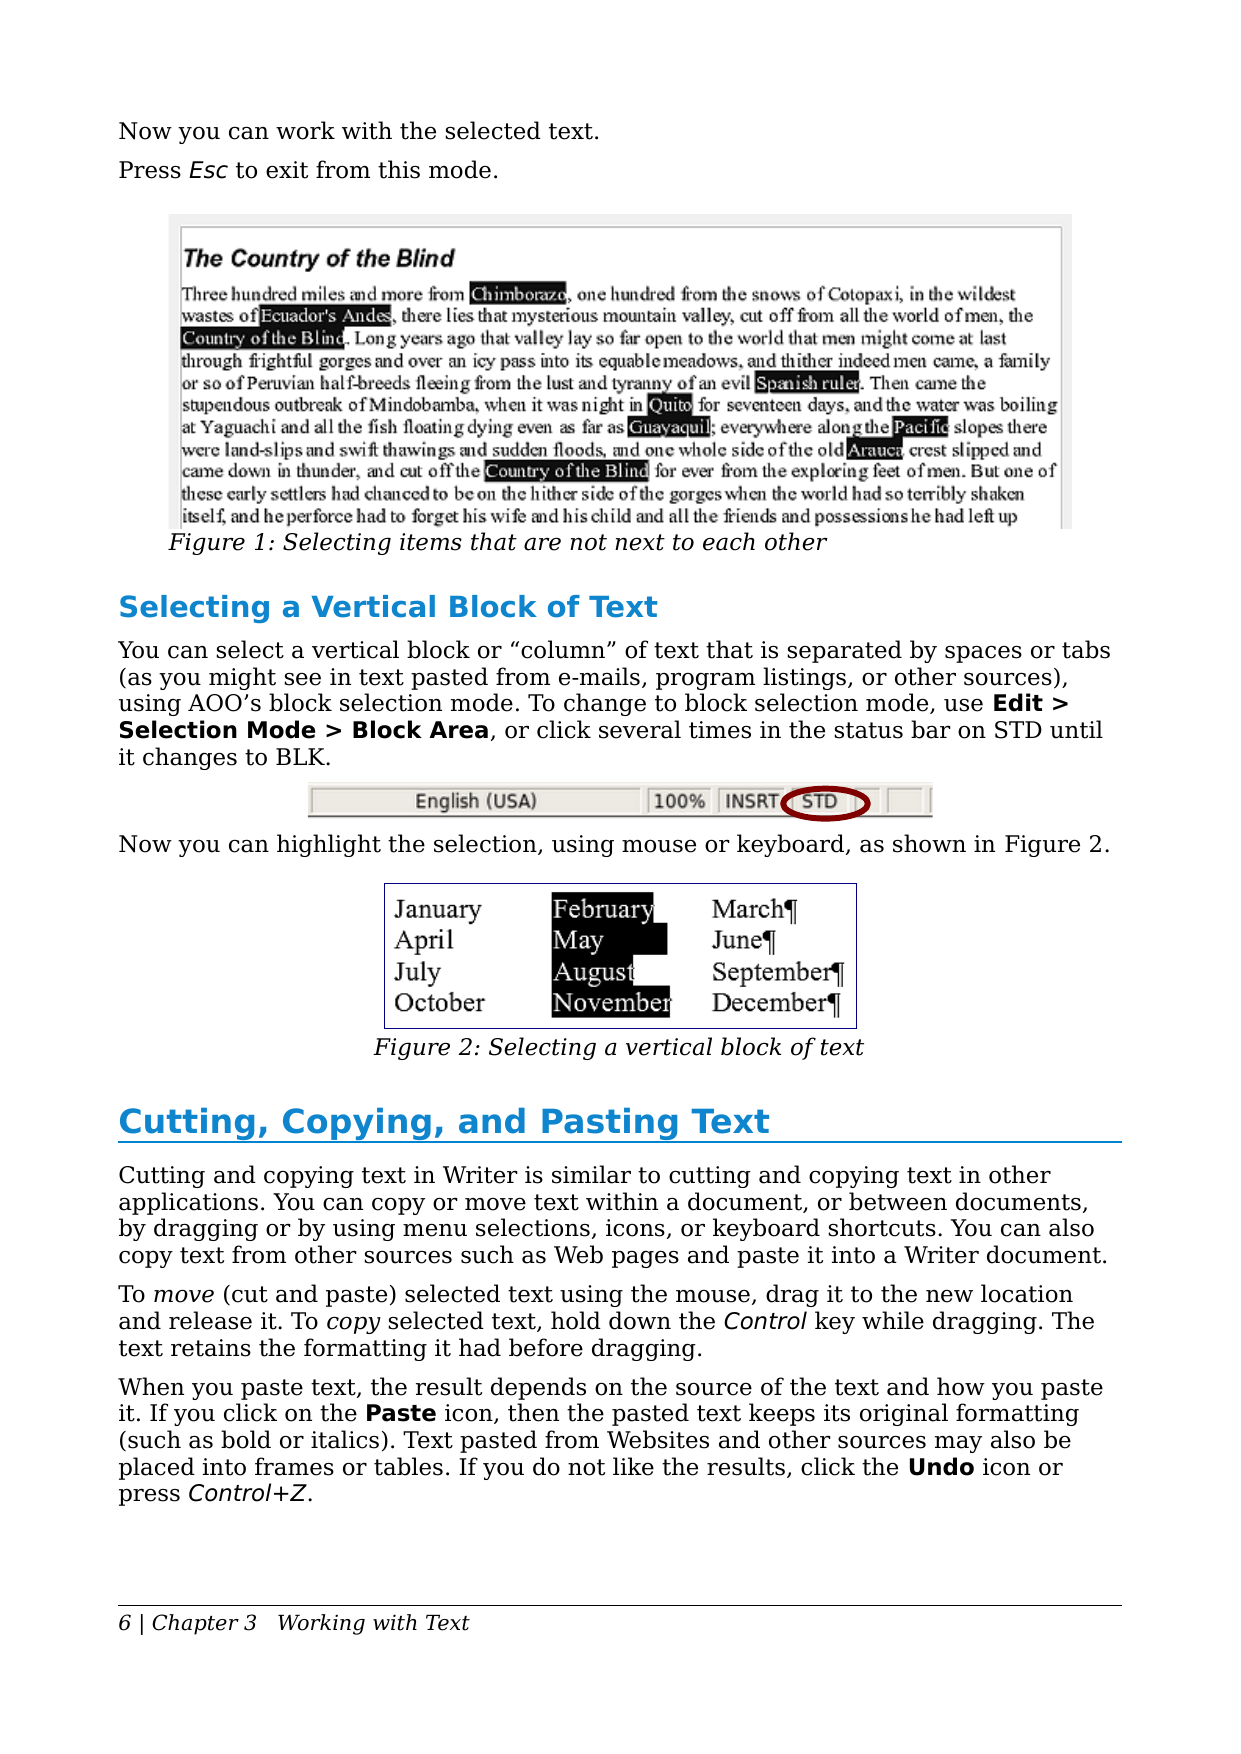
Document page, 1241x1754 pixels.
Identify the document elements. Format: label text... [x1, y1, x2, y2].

picture [787, 792, 864, 815]
text Now you can highlight the selection, using mouse or keyboard, as shown in Figure 2. [118, 831, 1122, 858]
text Cutting and copying text in Writer is similar to cutting and copying text in other applications. You can copy or move text within a document, or between documents, by dragging or by using menu selections, icons, or keyboard shortcuts. You can also copy text from other sources such as Web pages and paste it into a Writer document. [118, 1162, 1122, 1269]
text You can select a vertical block or “column” of text that is separated by spaces or tabs (as you might see in text pasted from e-mails, program listings, or other sources), using AOO’s block selection mode. To change to block selection mode, use Edit > Selection Mode > Block Area, or click several times in the status bar on STD until it changes to BLK. [118, 637, 1122, 770]
picture [307, 782, 933, 819]
text Now you can work with the selected text. [118, 118, 1122, 145]
picture [168, 214, 1072, 529]
subtitle Cutting, Copying, and Pasting Text [118, 1102, 1122, 1141]
subtitle Selecting a Vertical Block of Text [118, 591, 1122, 624]
text To move (cut and paste) selected text using the mouse, drag it to the new location and release it. To copy selected text, hold down the Control key while dragging. The text retains the formatting it had before dragging. [118, 1281, 1122, 1361]
text Figure 1: Selecting items that are not next to each other [168, 529, 1072, 556]
text When you paste text, the result depends on the source of the text and how you paste it. If you click on the Paste icon, then the pasted text keeps its original formatting (such as bold or italics). Text pasted from Websites and other sources may also be placed into frames or tables. If you do not like the results, click the Undo icon or press Control+Z. [118, 1374, 1122, 1507]
picture [385, 884, 856, 1028]
text Press Esc to exit from this mode. [118, 157, 1122, 184]
text Figure 2: Selecting a vertical block of text [355, 1034, 886, 1061]
